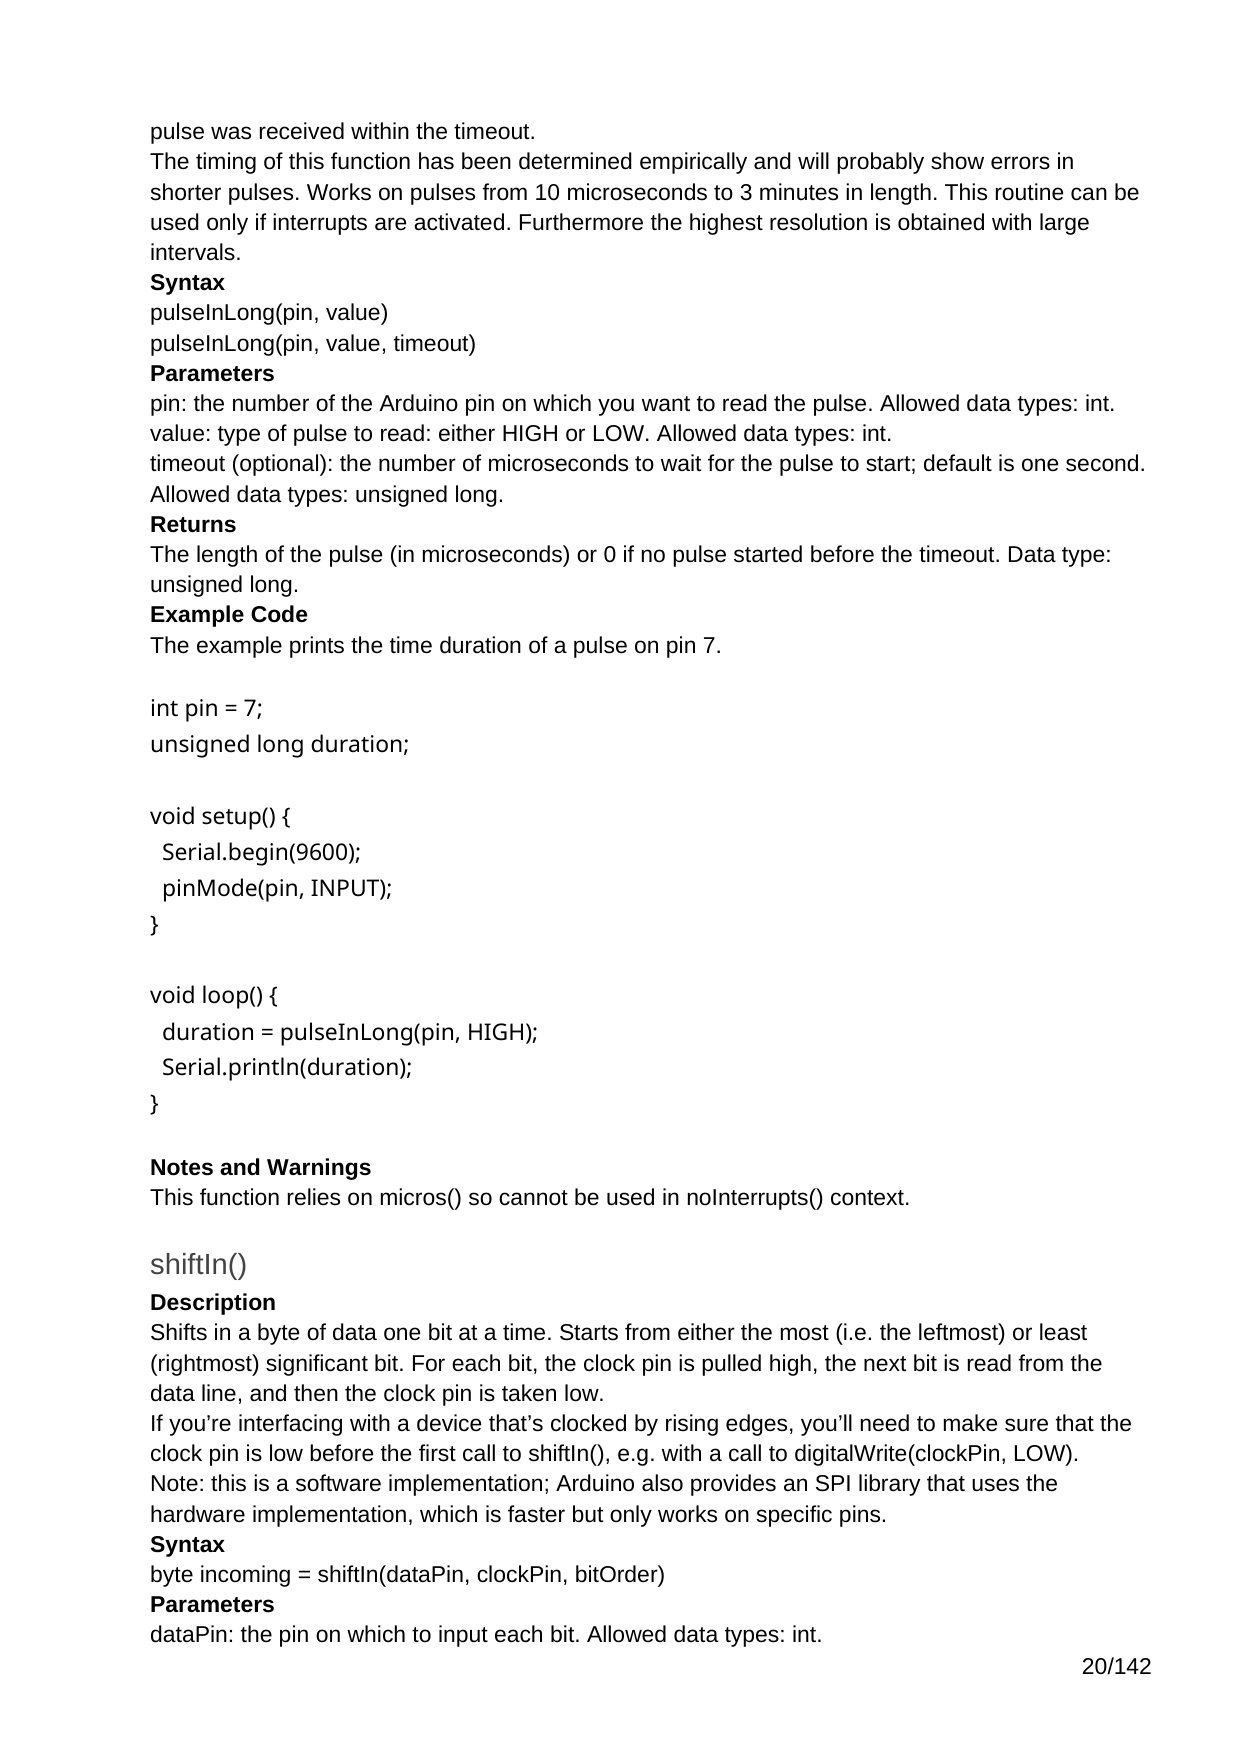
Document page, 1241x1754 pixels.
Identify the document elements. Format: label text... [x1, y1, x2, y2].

text The timing of this function has been determined empirically and will probably show errors in shorter pulses. Works on pulses from 10 microseconds to 3 minutes in length. This routine can be used only if interrupts are activated. Furthermore the highest resolution is obtained with large intervals. [150, 148, 1152, 265]
text byte incoming = shiftIn(dataPin, clockPin, bitOrder) [150, 1561, 1152, 1587]
text Notes and Warnings [150, 1153, 1152, 1180]
text The length of the pulse (in microseconds) or 0 if no pulse started before the timeout. Data type: unsigned long. [150, 541, 1152, 597]
text unsigned long duration; [150, 728, 1152, 759]
text void loop() { [150, 979, 1152, 1011]
subtitle shiftIn() [150, 1247, 1152, 1281]
text Description [150, 1289, 1152, 1315]
text Syntax [150, 269, 1152, 295]
text pin: the number of the Arduino pin on which you want to read the pulse. Allowed data types: int. [150, 390, 1152, 416]
text Syntax [150, 1531, 1152, 1557]
text Note: this is a software implementation; Arduino also provides an SPI library that uses the hardware implementation, which is faster but only works on specific pins. [150, 1470, 1152, 1527]
text Example Code [150, 601, 1152, 628]
text timeout (optional): the number of microseconds to wait for the pulse to start; default is one second. Allowed data types: unsigned long. [150, 450, 1152, 507]
text pulseInLong(pin, value) [150, 299, 1152, 326]
text Shifts in a byte of data one bit at a time. Starts from either the most (i.e. the leftmost) or least (rightmost) significant bit. For each bit, the clock pin is pulled high, the next bit is read from the data line, and then the clock pin is taken low. [150, 1319, 1152, 1406]
text Returns [150, 511, 1152, 537]
text pulse was received within the timeout. [150, 118, 1152, 144]
text This function relies on micros() so cannot be used in noInterrupts() context. [150, 1184, 1152, 1210]
text int pin = 7; [150, 692, 1152, 723]
text duration = pulseInLong(pin, HIGH); [150, 1015, 1152, 1047]
text pulseInLong(pin, value, timeout) [150, 329, 1152, 356]
text } [150, 1087, 1152, 1118]
text Parameters [150, 360, 1152, 386]
text } [150, 908, 1152, 939]
text If you’re interfacing with a device that’s clocked by rising edges, you’ll need to make sure that the clock pin is low before the first call to shiftIn(), e.g. with a call to digitalWrite(clockPin, LOW). [150, 1410, 1152, 1466]
text The example prints the time duration of a pulse on pin 7. [150, 632, 1152, 658]
text Parameters [150, 1591, 1152, 1617]
text Serial.println(duration); [150, 1051, 1152, 1083]
text pinMode(pin, INPUT); [150, 872, 1152, 903]
text Serial.begin(9600); [150, 836, 1152, 867]
text void setup() { [150, 800, 1152, 831]
text dataPin: the pin on which to input each bit. Allowed data types: int. [150, 1621, 1152, 1648]
text value: type of pulse to read: either HIGH or LOW. Allowed data types: int. [150, 420, 1152, 446]
